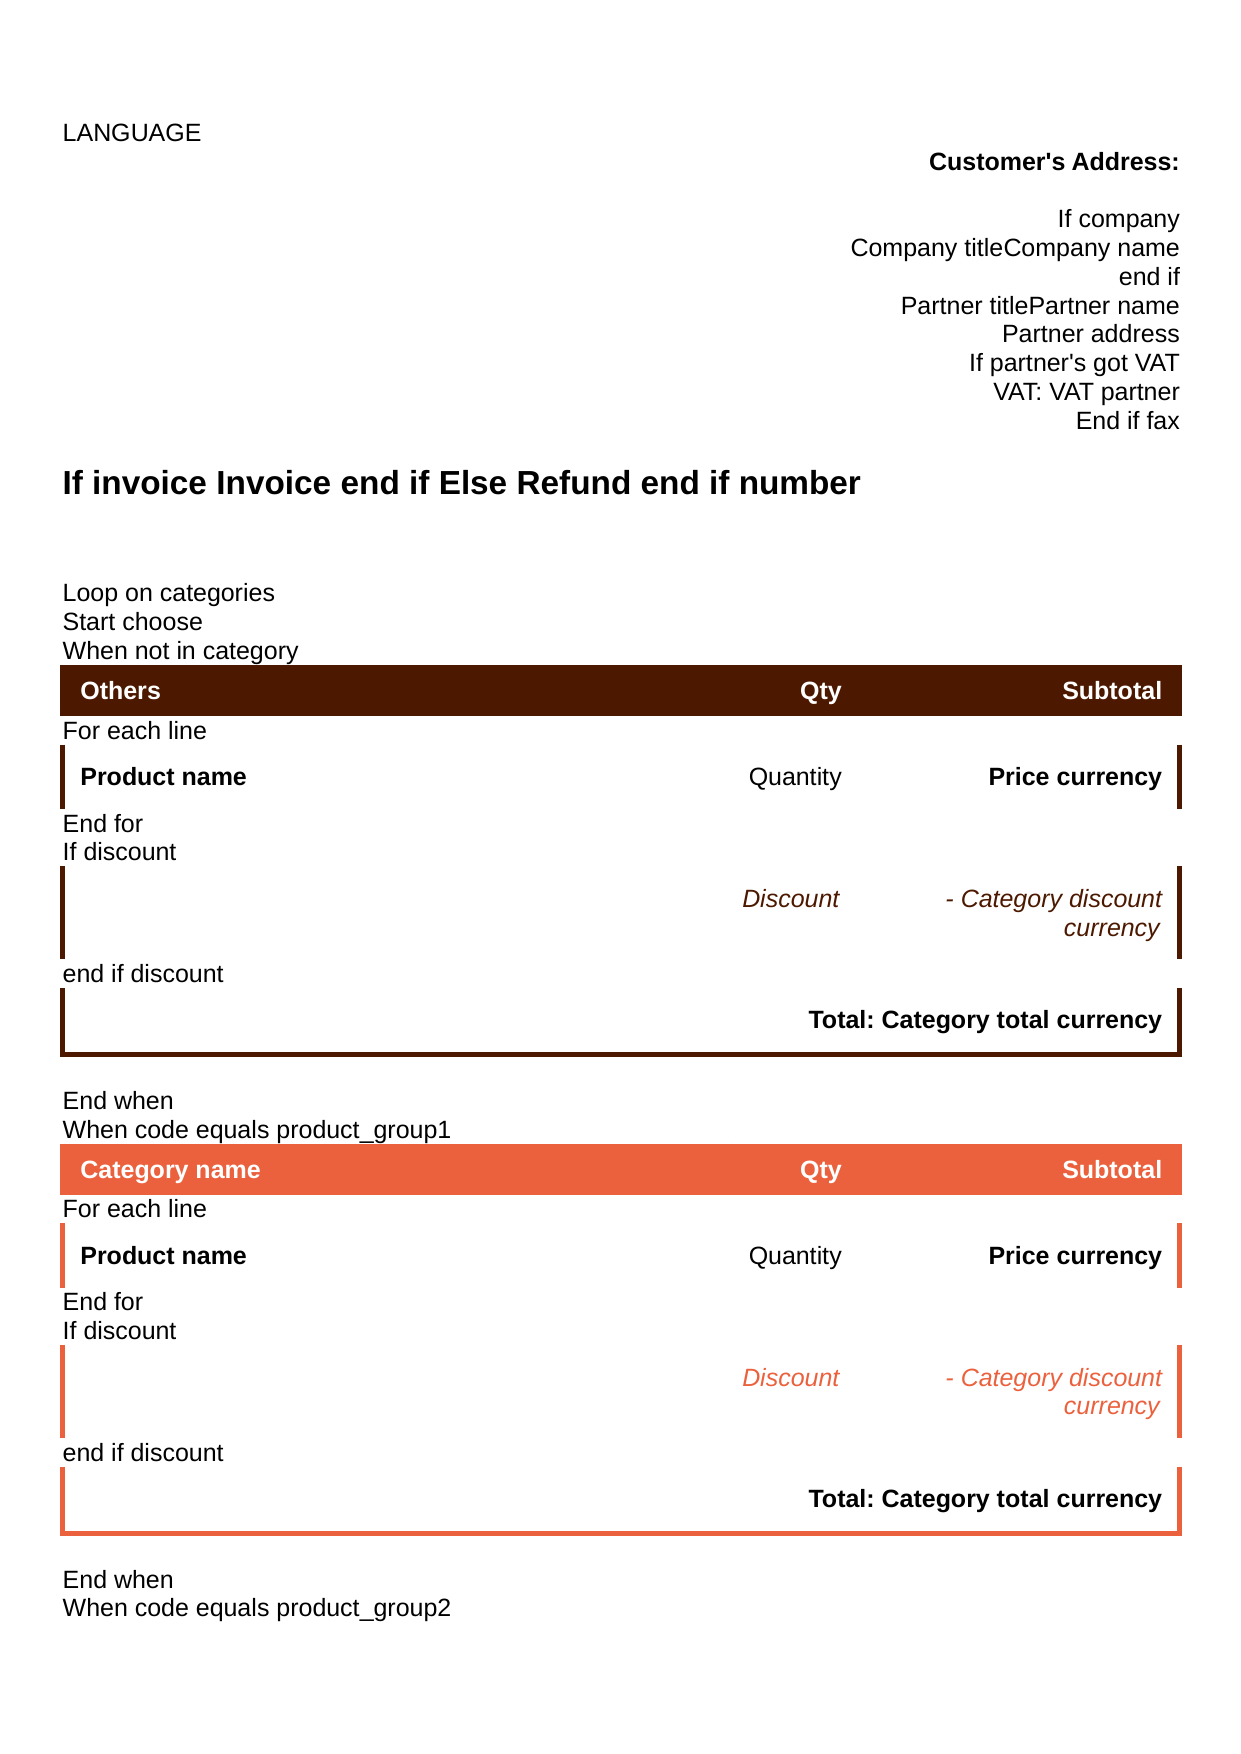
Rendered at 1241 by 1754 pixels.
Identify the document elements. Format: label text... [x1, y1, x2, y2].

text End for [62, 809, 1180, 837]
table_header Product name [65, 745, 728, 809]
text When code equals product_group1 [62, 1115, 1180, 1143]
text Start choose [62, 607, 1180, 636]
table_header Customer's Address: If company Company titleCompany name end if Partner titlePartner name Partner address If partner's got VAT VAT: VAT partner End if fax [621, 147, 1180, 434]
table_header Subtotal [862, 670, 1177, 711]
text If invoice Invoice end if Else Refund end if number [62, 463, 1180, 502]
text When code equals product_group2 [62, 1593, 1180, 1622]
table_header [63, 147, 621, 434]
table_header Total: Category total currency [65, 988, 1177, 1052]
table_header Price currency [859, 745, 1177, 809]
table_header - Category discount currency [859, 866, 1177, 959]
text End when [62, 1565, 1180, 1593]
table_header Category name [65, 1149, 727, 1189]
table_header Price currency [859, 1223, 1177, 1287]
table_header Product name [65, 1223, 728, 1287]
text If discount [62, 837, 1180, 866]
text End when [62, 1086, 1180, 1115]
text If discount [62, 1316, 1180, 1345]
table_header Quantity [728, 745, 859, 809]
text Loop on categories [62, 578, 1180, 607]
table_header Quantity [728, 1223, 859, 1287]
text end if discount [62, 959, 1180, 988]
table_header Qty [732, 670, 857, 711]
text When not in category [62, 636, 1180, 665]
table_header Qty [732, 1149, 857, 1189]
table_header Others [65, 670, 727, 711]
table_header Discount [65, 866, 859, 959]
text For each line [62, 716, 1180, 744]
text For each line [62, 1195, 1180, 1223]
table_header - Category discount currency [859, 1345, 1177, 1438]
text End for [62, 1287, 1180, 1316]
table_header Total: Category total currency [65, 1467, 1177, 1531]
table_header Subtotal [862, 1149, 1177, 1189]
text LANGUAGE [62, 118, 1180, 147]
text end if discount [62, 1438, 1180, 1467]
table_header Discount [65, 1345, 859, 1438]
